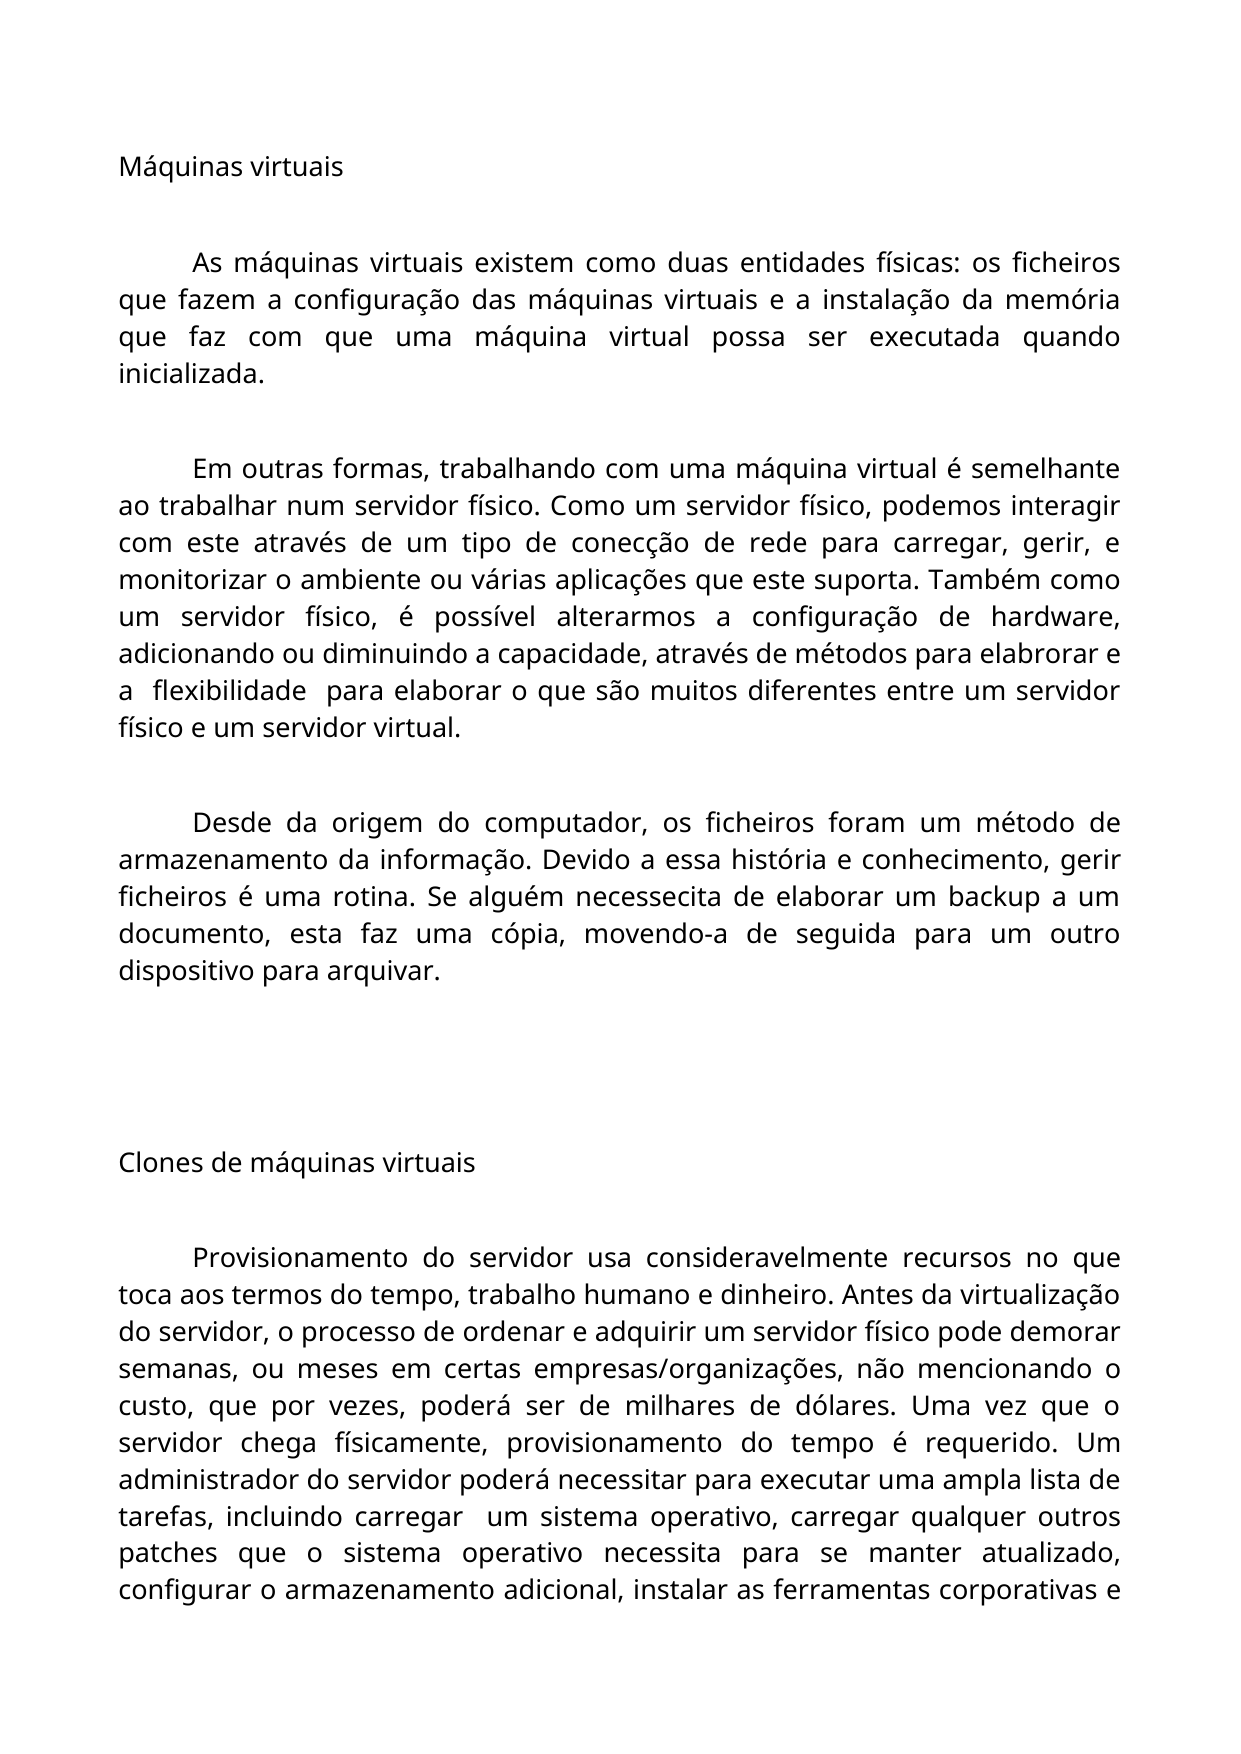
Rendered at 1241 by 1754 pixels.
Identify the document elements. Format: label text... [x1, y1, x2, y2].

text As máquinas virtuais existem como duas entidades físicas: os ficheiros que fazem a configuração das máquinas virtuais e a instalação da memória que faz com que uma máquina virtual possa ser executada quando inicializada. [118, 243, 1122, 391]
text Máquinas virtuais [118, 148, 1122, 184]
text Provisionamento do servidor usa consideravelmente recursos no que toca aos termos do tempo, trabalho humano e dinheiro. Antes da virtualização do servidor, o processo de ordenar e adquirir um servidor físico pode demorar semanas, ou meses em certas empresas/organizações, não mencionando o custo, que por vezes, poderá ser de milhares de dólares. Uma vez que o servidor chega físicamente, provisionamento do tempo é requerido. Um administrador do servidor poderá necessitar para executar uma ampla lista de tarefas, incluindo carregar um sistema operativo, carregar qualquer outros patches que o sistema operativo necessita para se manter atualizado, configurar o armazenamento adicional, instalar as ferramentas corporativas e [118, 1239, 1122, 1608]
text Clones de máquinas virtuais [118, 1143, 1122, 1180]
text Desde da origem do computador, os ficheiros foram um método de armazenamento da informação. Devido a essa história e conhecimento, gerir ficheiros é uma rotina. Se alguém necessecita de elaborar um backup a um documento, esta faz uma cópia, movendo-a de seguida para um outro dispositivo para arquivar. [118, 804, 1122, 988]
text Em outras formas, trabalhando com uma máquina virtual é semelhante ao trabalhar num servidor físico. Como um servidor físico, podemos interagir com este através de um tipo de conecção de rede para carregar, gerir, e monitorizar o ambiente ou várias aplicações que este suporta. Também como um servidor físico, é possível alterarmos a configuração de hardware, adicionando ou diminuindo a capacidade, através de métodos para elabrorar e a flexibilidade para elaborar o que são muitos diferentes entre um servidor físico e um servidor virtual. [118, 450, 1122, 745]
